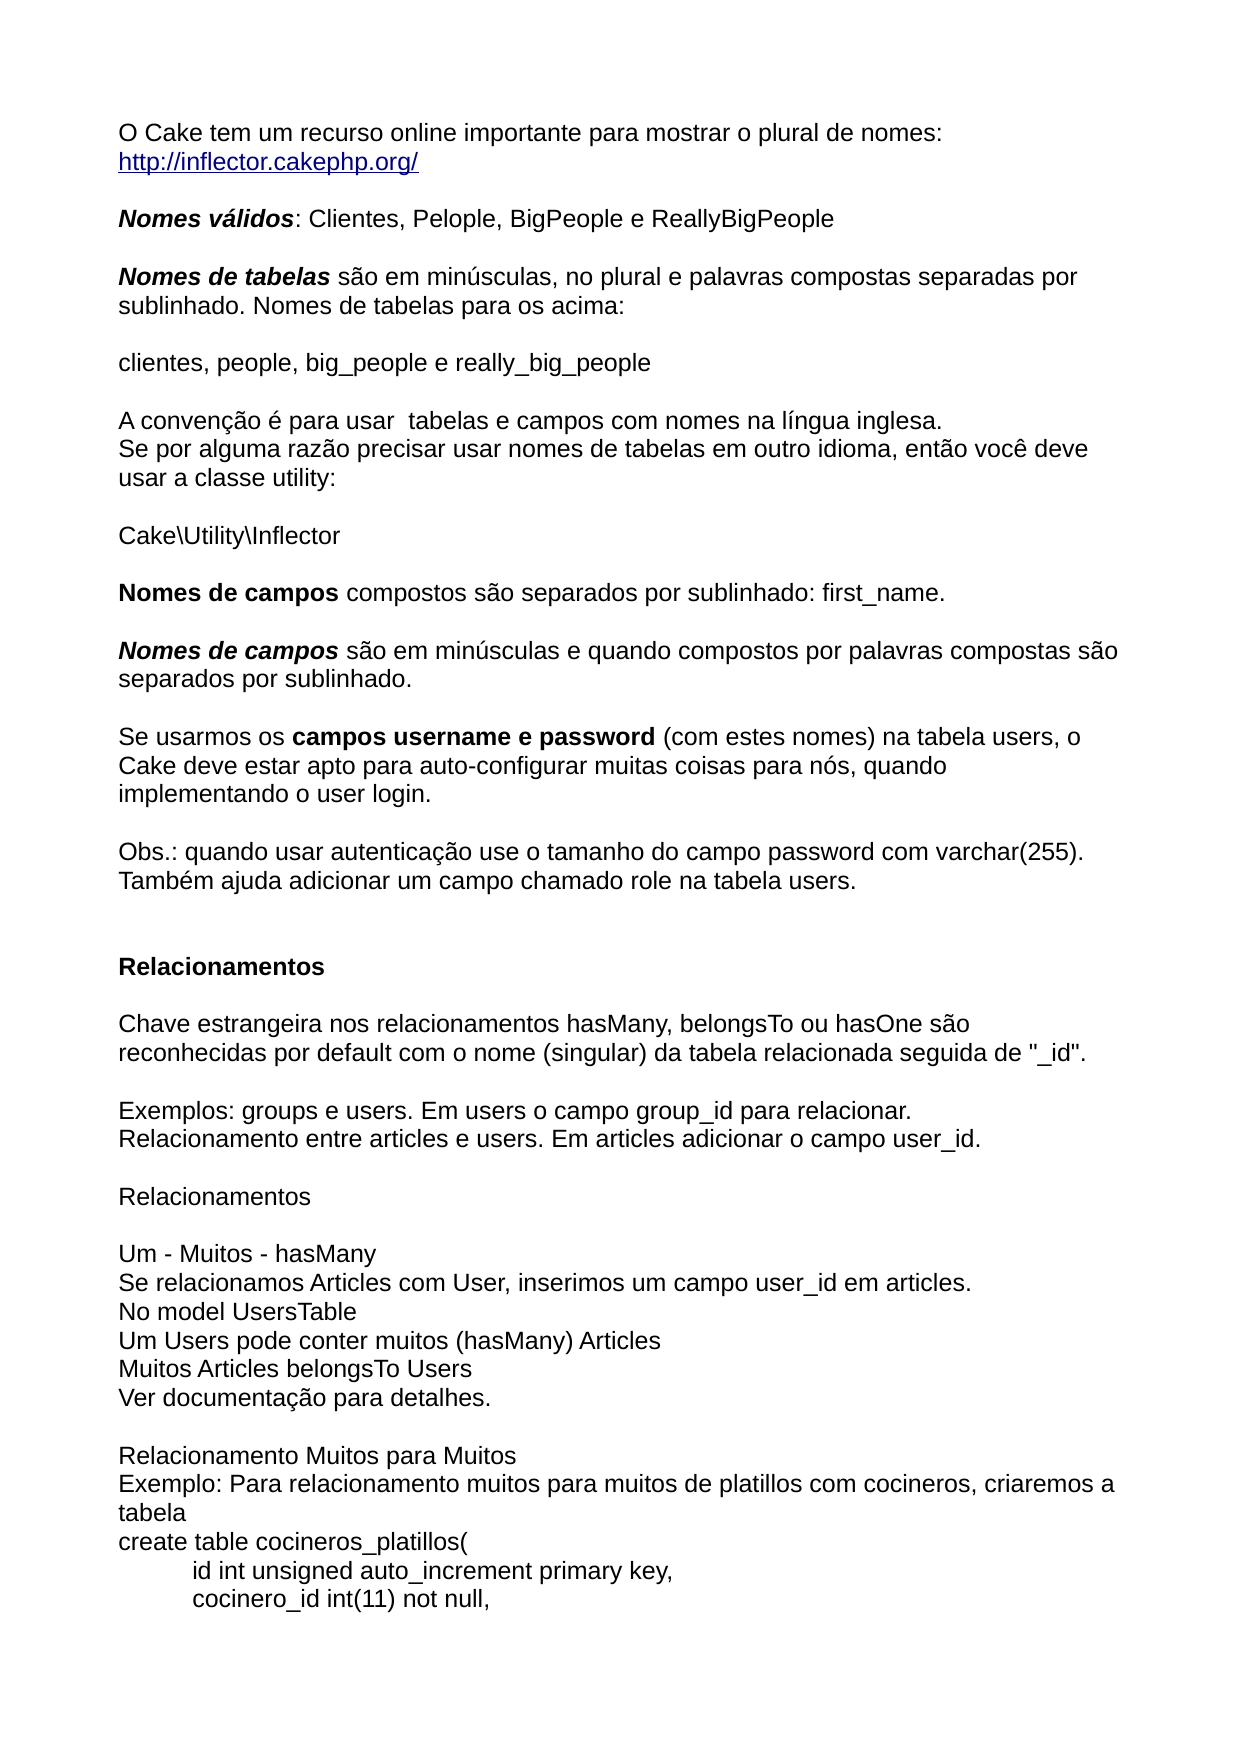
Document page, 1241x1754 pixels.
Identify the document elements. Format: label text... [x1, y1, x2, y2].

text create table cocineros_platillos( [118, 1527, 1122, 1556]
text Cake\Utility\Inflector [118, 521, 1122, 549]
text Nomes de campos compostos são separados por sublinhado: first_name. [118, 578, 1122, 607]
text Exemplos: groups e users. Em users o campo group_id para relacionar. [118, 1096, 1122, 1124]
text Nomes de campos são em minúsculas e quando compostos por palavras compostas são separados por sublinhado. [118, 636, 1122, 693]
text id int unsigned auto_increment primary key, [118, 1556, 1122, 1584]
text Relacionamento Muitos para Muitos [118, 1441, 1122, 1469]
text A convenção é para usar tabelas e campos com nomes na língua inglesa. [118, 406, 1122, 434]
text O Cake tem um recurso online importante para mostrar o plural de nomes: [118, 118, 1122, 147]
text http://inflector.cakephp.org/ [118, 147, 1122, 176]
text Um - Muitos - hasMany [118, 1239, 1122, 1268]
text Nomes de tabelas são em minúsculas, no plural e palavras compostas separadas por sublinhado. Nomes de tabelas para os acima: [118, 262, 1122, 319]
text clientes, people, big_people e really_big_people [118, 319, 1122, 377]
text Se relacionamos Articles com User, inserimos um campo user_id em articles. [118, 1268, 1122, 1297]
text Ver documentação para detalhes. [118, 1383, 1122, 1412]
text Um Users pode conter muitos (hasMany) Articles [118, 1326, 1122, 1354]
text Se usarmos os campos username e password (com estes nomes) na tabela users, o Cake deve estar apto para auto-configurar muitas coisas para nós, quando implementando o user login. [118, 722, 1122, 808]
text Obs.: quando usar autenticação use o tamanho do campo password com varchar(255). [118, 837, 1122, 866]
text Muitos Articles belongsTo Users [118, 1354, 1122, 1383]
text Chave estrangeira nos relacionamentos hasMany, belongsTo ou hasOne são reconhecidas por default com o nome (singular) da tabela relacionada seguida de "_id". [118, 1009, 1122, 1067]
text cocinero_id int(11) not null, [118, 1584, 1122, 1613]
text Também ajuda adicionar um campo chamado role na tabela users. [118, 866, 1122, 894]
text Relacionamentos [118, 952, 1122, 981]
text Relacionamentos [118, 1182, 1122, 1211]
text Nomes válidos: Clientes, Pelople, BigPeople e ReallyBigPeople [118, 204, 1122, 233]
text No model UsersTable [118, 1297, 1122, 1326]
text Se por alguma razão precisar usar nomes de tabelas em outro idioma, então você deve usar a classe utility: [118, 434, 1122, 492]
text Relacionamento entre articles e users. Em articles adicionar o campo user_id. [118, 1124, 1122, 1153]
text Exemplo: Para relacionamento muitos para muitos de platillos com cocineros, criaremos a tabela [118, 1469, 1122, 1527]
